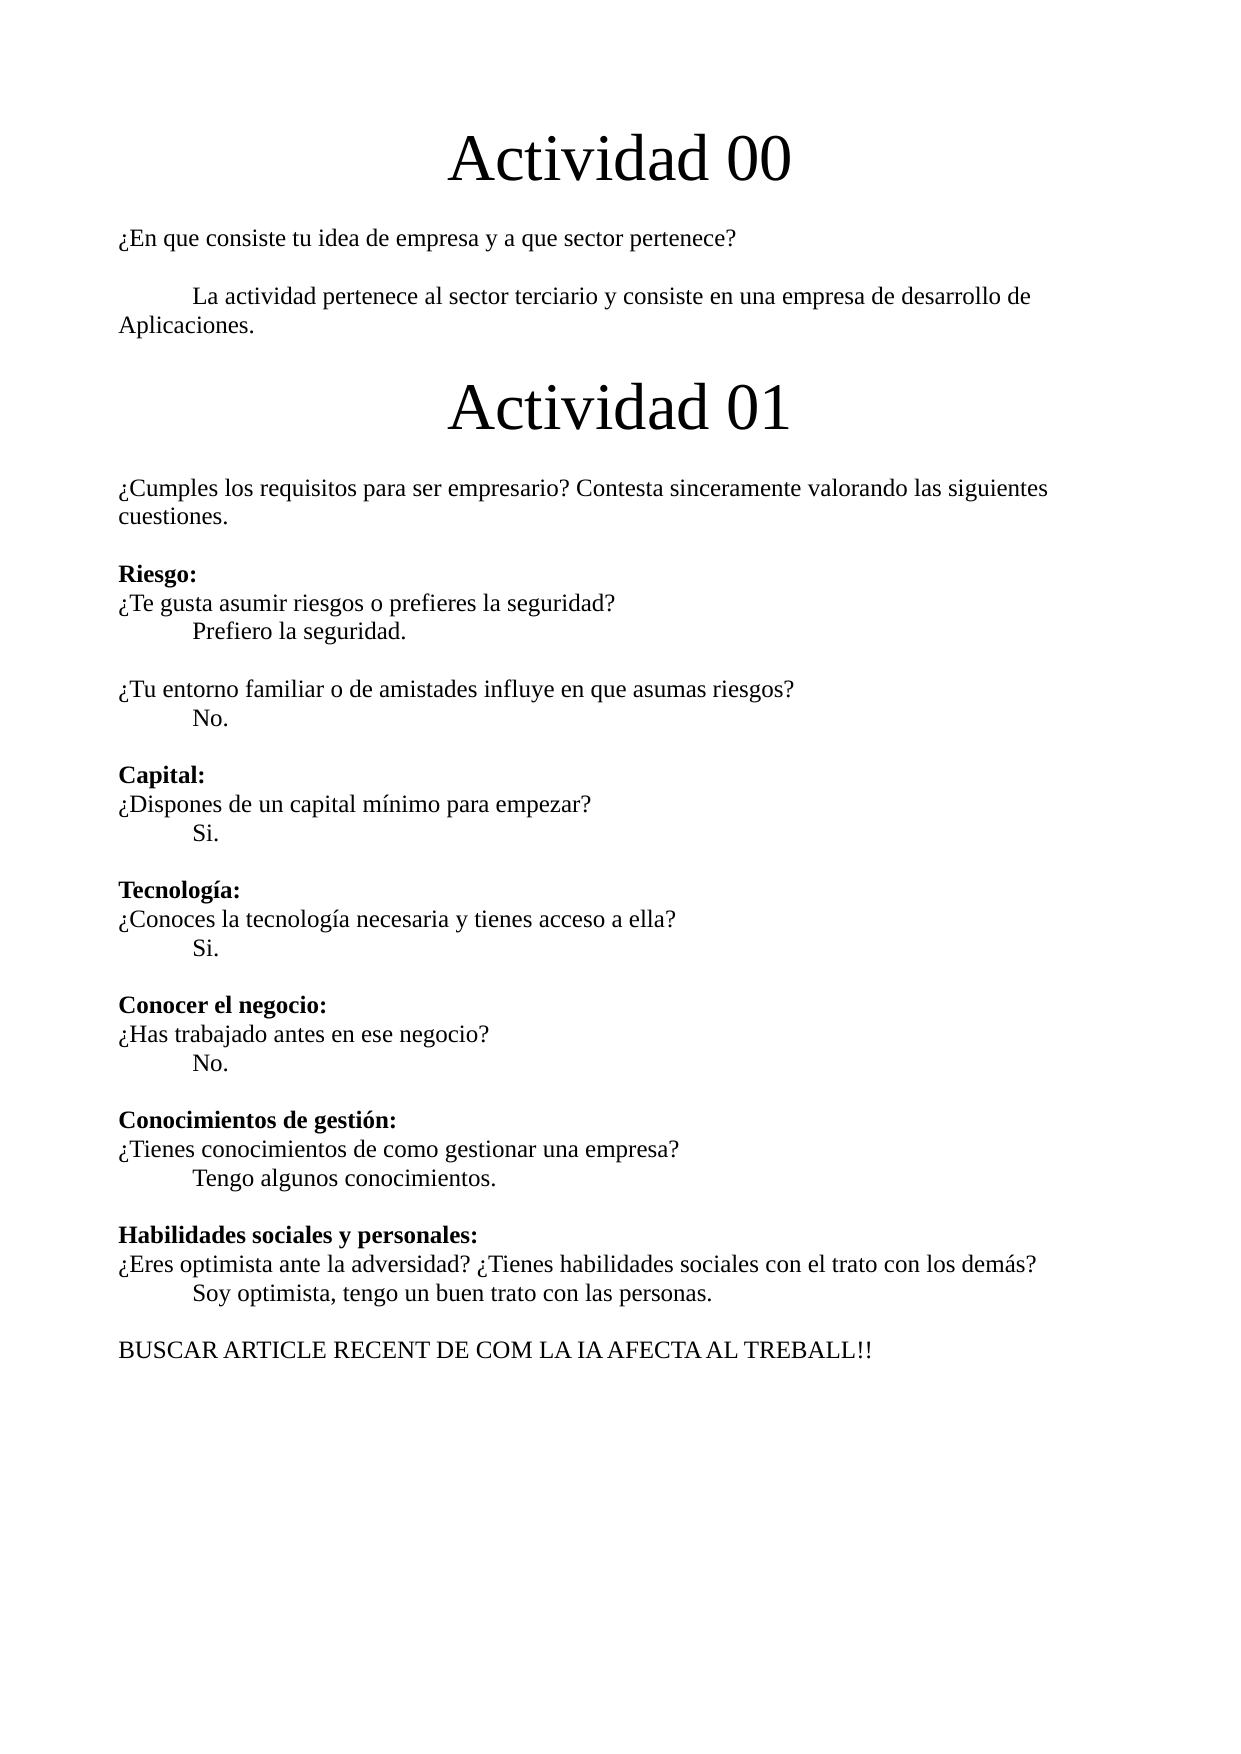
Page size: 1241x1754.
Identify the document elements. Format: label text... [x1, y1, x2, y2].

text ¿Eres optimista ante la adversidad? ¿Tienes habilidades sociales con el trato con los demás? [118, 1249, 1122, 1278]
text Actividad 00 [118, 118, 1122, 195]
text ¿Has trabajado antes en ese negocio? [118, 1019, 1122, 1048]
text Habilidades sociales y personales: [118, 1220, 1122, 1249]
text BUSCAR ARTICLE RECENT DE COM LA IA AFECTA AL TREBALL!! [118, 1335, 1122, 1364]
text La actividad pertenece al sector terciario y consiste en una empresa de desarrollo de Aplicaciones. [118, 281, 1122, 338]
text Soy optimista, tengo un buen trato con las personas. [118, 1278, 1122, 1306]
text No. [118, 1048, 1122, 1076]
text Tengo algunos conocimientos. [118, 1163, 1122, 1191]
text ¿En que consiste tu idea de empresa y a que sector pertenece? [118, 223, 1122, 252]
text ¿Tu entorno familiar o de amistades influye en que asumas riesgos? [118, 674, 1122, 703]
text ¿Conoces la tecnología necesaria y tienes acceso a ella? [118, 904, 1122, 933]
text Conocer el negocio: [118, 990, 1122, 1019]
text Prefiero la seguridad. [118, 616, 1122, 645]
text Conocimientos de gestión: [118, 1105, 1122, 1134]
text Actividad 01 [118, 367, 1122, 444]
text ¿Cumples los requisitos para ser empresario? Contesta sinceramente valorando las siguientes cuestiones. [118, 473, 1122, 530]
text ¿Dispones de un capital mínimo para empezar? [118, 789, 1122, 818]
text ¿Tienes conocimientos de como gestionar una empresa? [118, 1134, 1122, 1163]
text Si. [118, 818, 1122, 846]
text Si. [118, 933, 1122, 961]
text ¿Te gusta asumir riesgos o prefieres la seguridad? [118, 588, 1122, 616]
text Tecnología: [118, 875, 1122, 904]
text Capital: [118, 760, 1122, 789]
text Riesgo: [118, 559, 1122, 588]
text No. [118, 703, 1122, 731]
